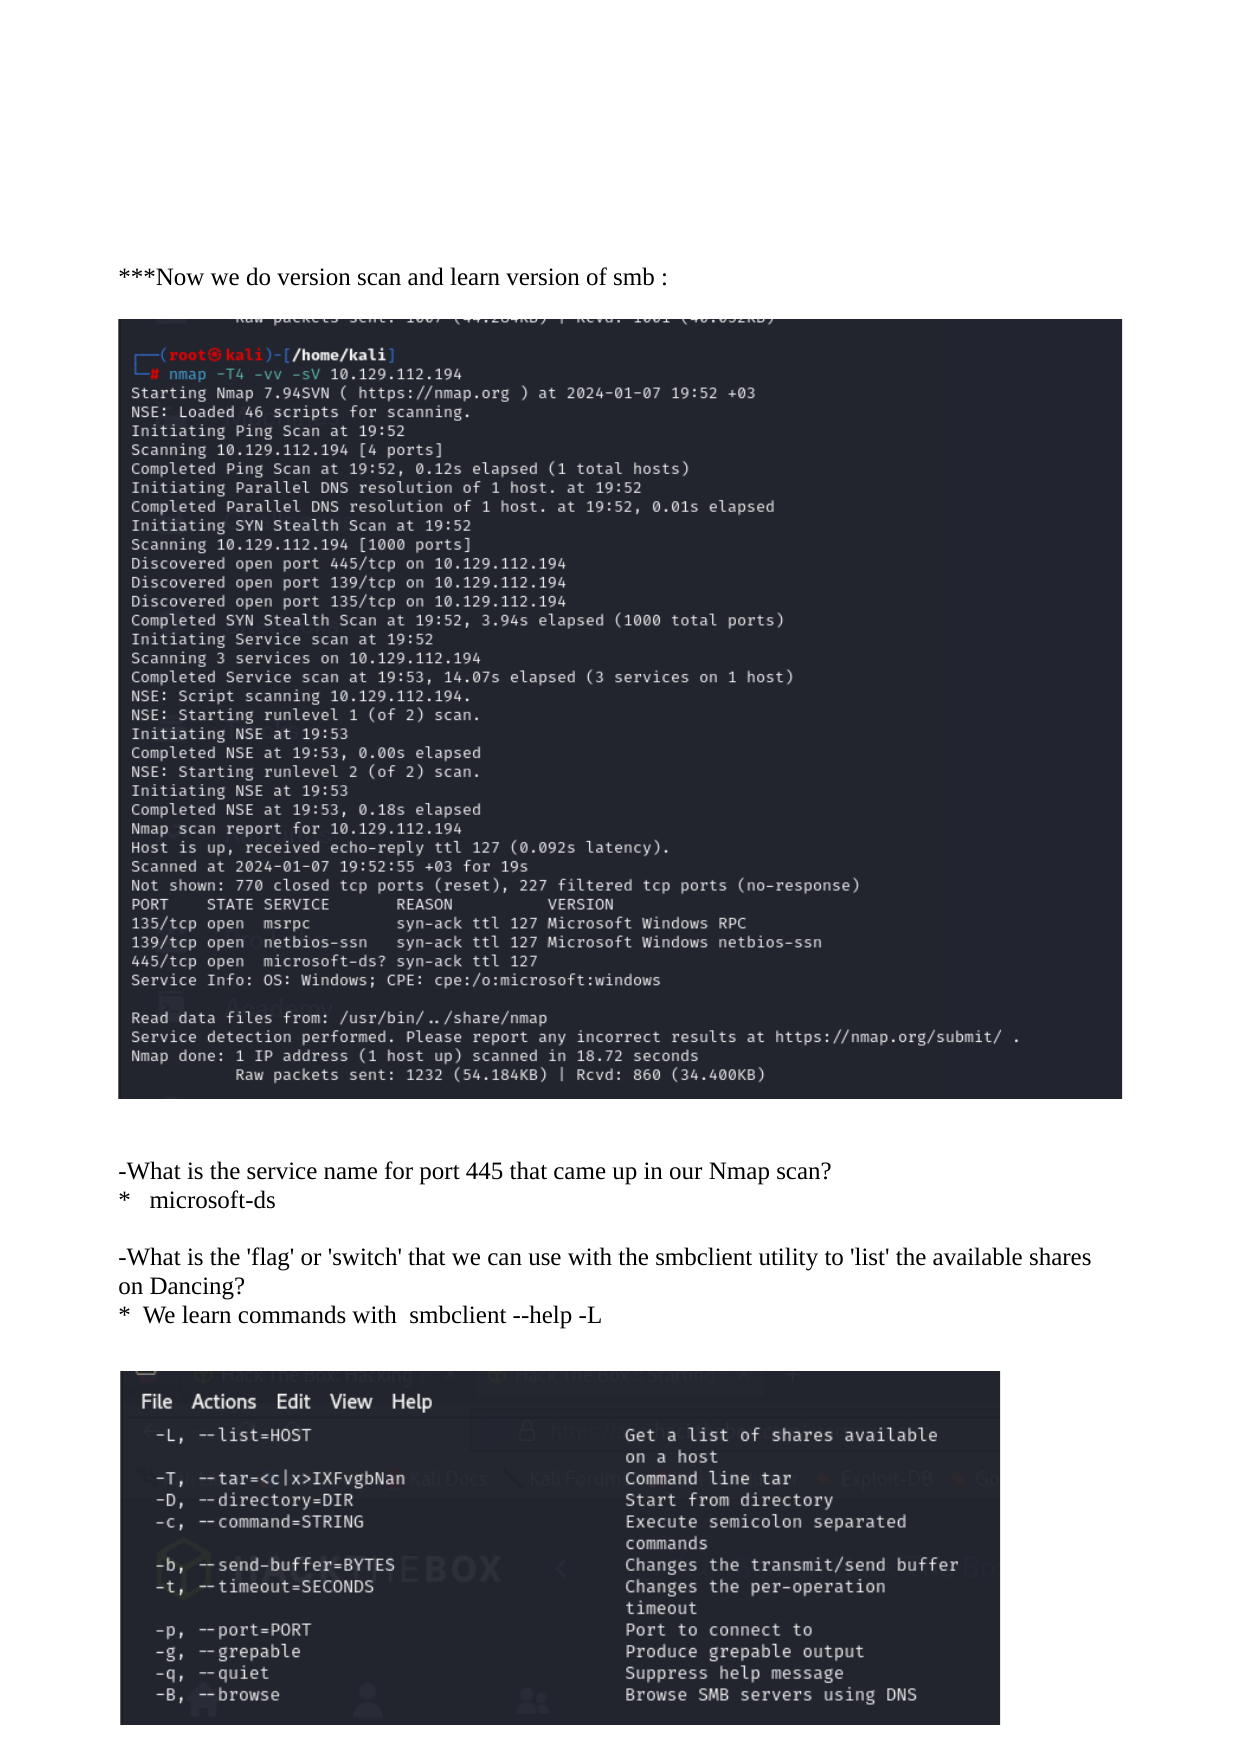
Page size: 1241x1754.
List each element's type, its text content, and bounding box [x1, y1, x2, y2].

text * We learn commands with smbclient --help -L [118, 1300, 1122, 1328]
picture [118, 319, 1123, 1099]
text -What is the 'flag' or 'switch' that we can use with the smbclient utility to 'list' the available shares on Dancing? [118, 1242, 1122, 1300]
text * microsoft-ds [118, 1185, 1122, 1213]
picture [120, 1371, 1001, 1725]
text ***Now we do version scan and learn version of smb : [118, 262, 1122, 291]
text -What is the service name for port 445 that came up in our Nmap scan? [118, 1156, 1122, 1185]
